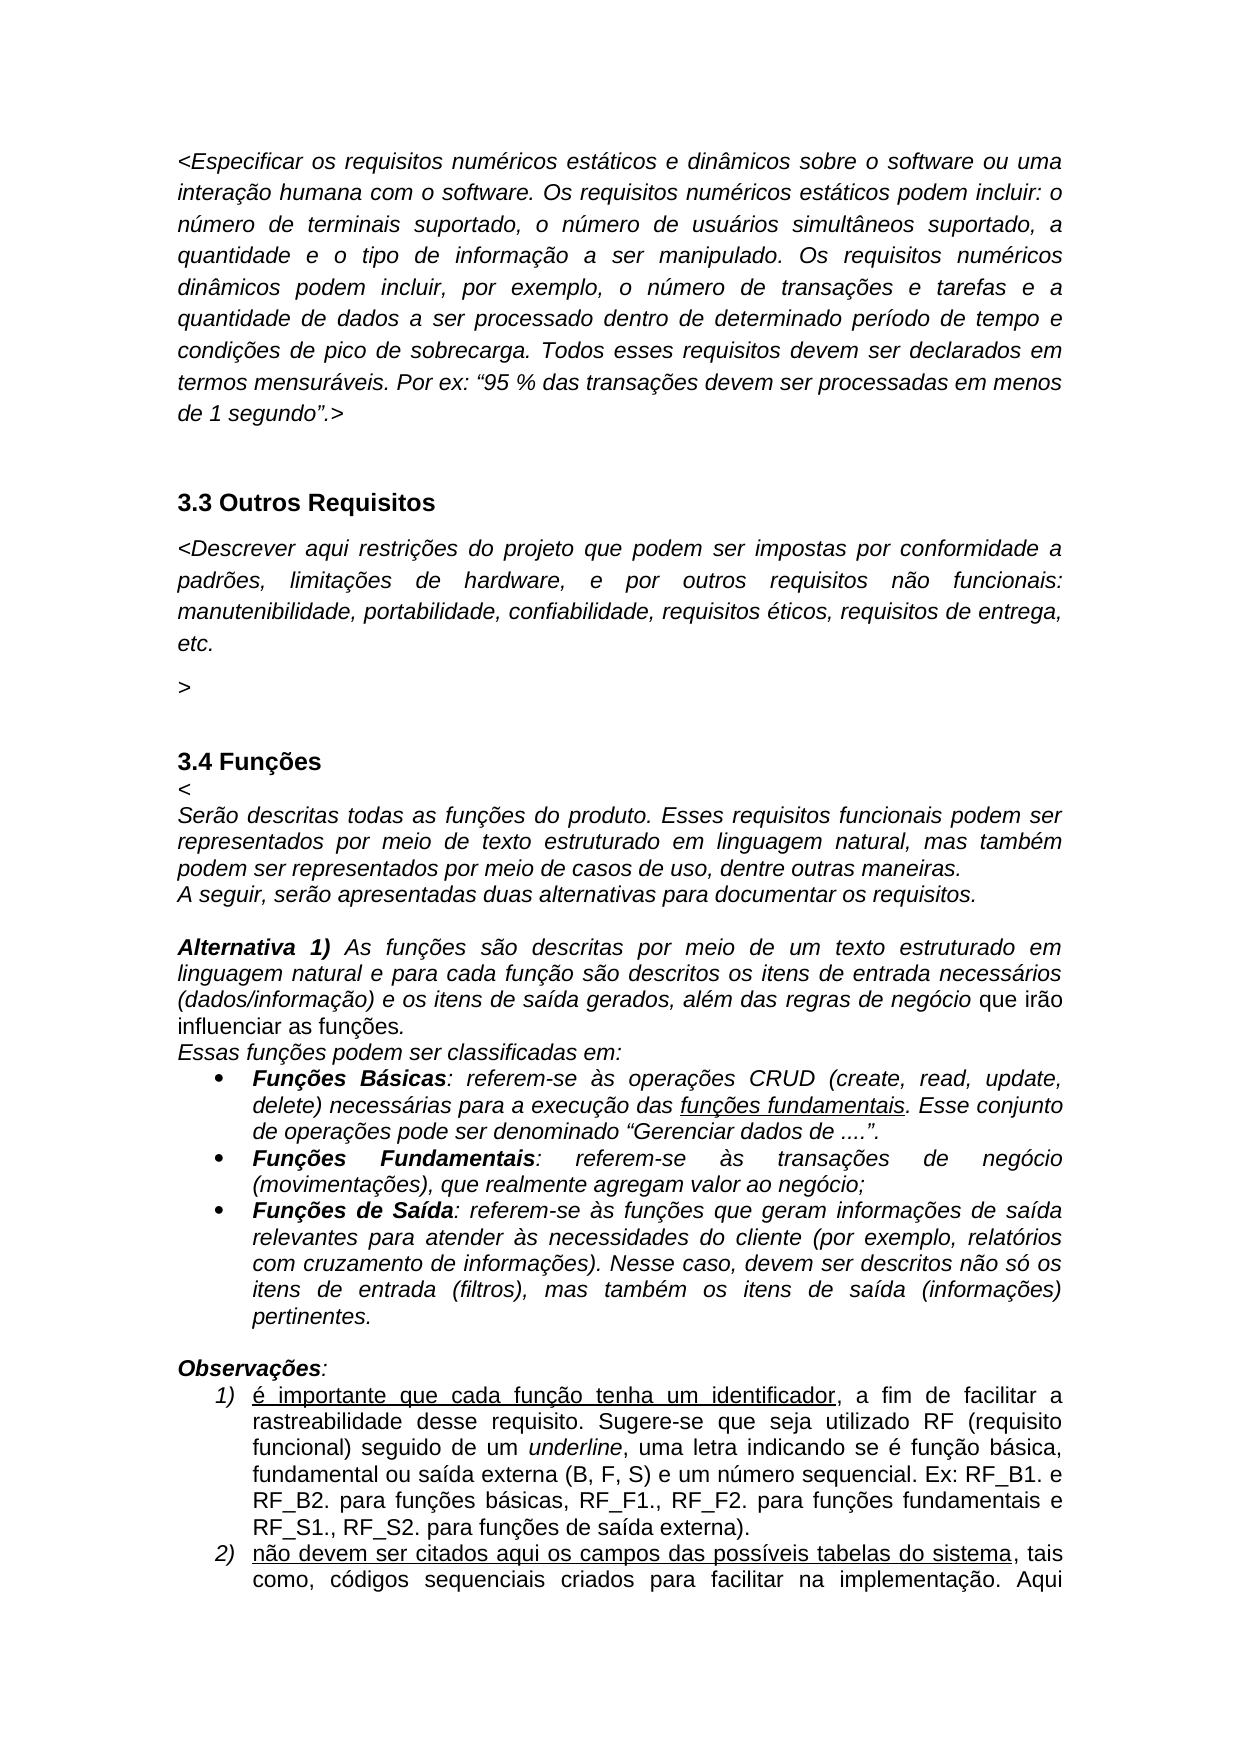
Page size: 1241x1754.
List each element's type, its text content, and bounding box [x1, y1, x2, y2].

list Funções Fundamentais: referem-se às transações de negócio (movimentações), que realmente agregam valor ao negócio; [215, 1144, 1063, 1197]
list é importante que cada função tenha um identificador, a fim de facilitar a rastreabilidade desse requisito. Sugere-se que seja utilizado RF (requisito funcional) seguido de um underline, uma letra indicando se é função básica, fundamental ou saída externa (B, F, S) e um número sequencial. Ex: RF_B1. e RF_B2. para funções básicas, RF_F1., RF_F2. para funções fundamentais e RF_S1., RF_S2. para funções de saída externa). [215, 1382, 1063, 1540]
text <Especificar os requisitos numéricos estáticos e dinâmicos sobre o software ou uma interação humana com o software. Os requisitos numéricos estáticos podem incluir: o número de terminais suportado, o número de usuários simultâneos suportado, a quantidade e o tipo de informação a ser manipulado. Os requisitos numéricos dinâmicos podem incluir, por exemplo, o número de transações e tarefas e a quantidade de dados a ser processado dentro de determinado período de tempo e condições de pico de sobrecarga. Todos esses requisitos devem ser declarados em termos mensuráveis. Por ex: “95 % das transações devem ser processadas em menos de 1 segundo”.> [177, 148, 1063, 426]
list Funções Básicas: referem-se às operações CRUD (create, read, update, delete) necessárias para a execução das funções fundamentais. Esse conjunto de operações pode ser denominado “Gerenciar dados de ....”. [215, 1065, 1063, 1144]
text <Descrever aqui restrições do projeto que podem ser impostas por conformidade a padrões, limitações de hardware, e por outros requisitos não funcionais: manutenibilidade, portabilidade, confiabilidade, requisitos éticos, requisitos de entrega, etc. [177, 535, 1063, 656]
text Essas funções podem ser classificadas em: [177, 1039, 1063, 1065]
list não devem ser citados aqui os campos das possíveis tabelas do sistema, tais como, códigos sequenciais criados para facilitar na implementação. Aqui [215, 1540, 1063, 1592]
text 3.4 Funções [177, 747, 1063, 776]
text Serão descritas todas as funções do produto. Esses requisitos funcionais podem ser representados por meio de texto estruturado em linguagem natural, mas também podem ser representados por meio de casos de uso, dentre outras maneiras. [177, 802, 1063, 881]
text < [177, 776, 1063, 802]
text Observações: [177, 1355, 1063, 1382]
text > [177, 674, 1063, 700]
text Alternativa 1) As funções são descritas por meio de um texto estruturado em linguagem natural e para cada função são descritos os itens de entrada necessários (dados/informação) e os itens de saída gerados, além das regras de negócio que irão influenciar as funções. [177, 934, 1063, 1039]
text A seguir, serão apresentadas duas alternativas para documentar os requisitos. [177, 881, 1063, 907]
list Funções de Saída: referem-se às funções que geram informações de saída relevantes para atender às necessidades do cliente (por exemplo, relatórios com cruzamento de informações). Nesse caso, devem ser descritos não só os itens de entrada (filtros), mas também os itens de saída (informações) pertinentes. [215, 1197, 1063, 1329]
text 3.3 Outros Requisitos [177, 488, 1063, 517]
